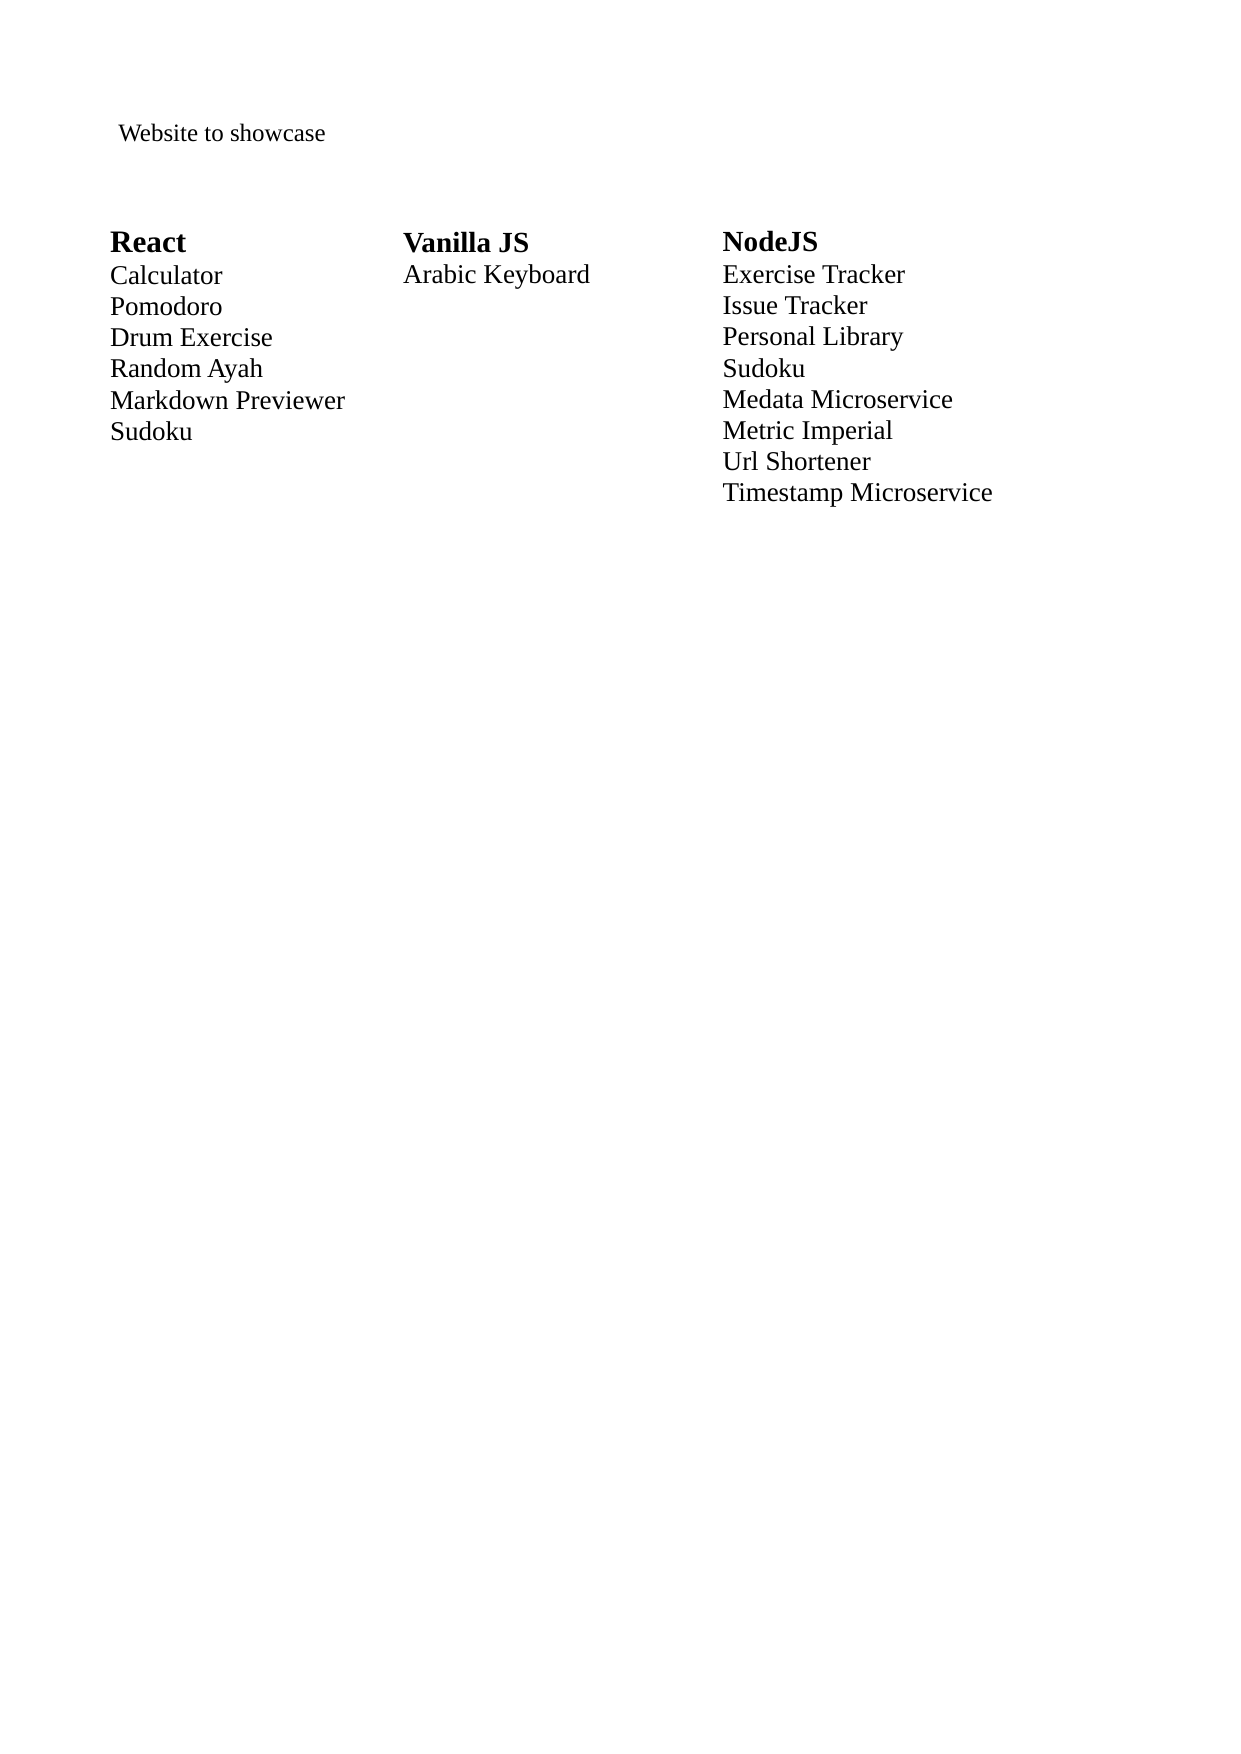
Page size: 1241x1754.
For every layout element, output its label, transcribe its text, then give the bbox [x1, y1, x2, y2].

text Website to showcase [118, 118, 1122, 147]
